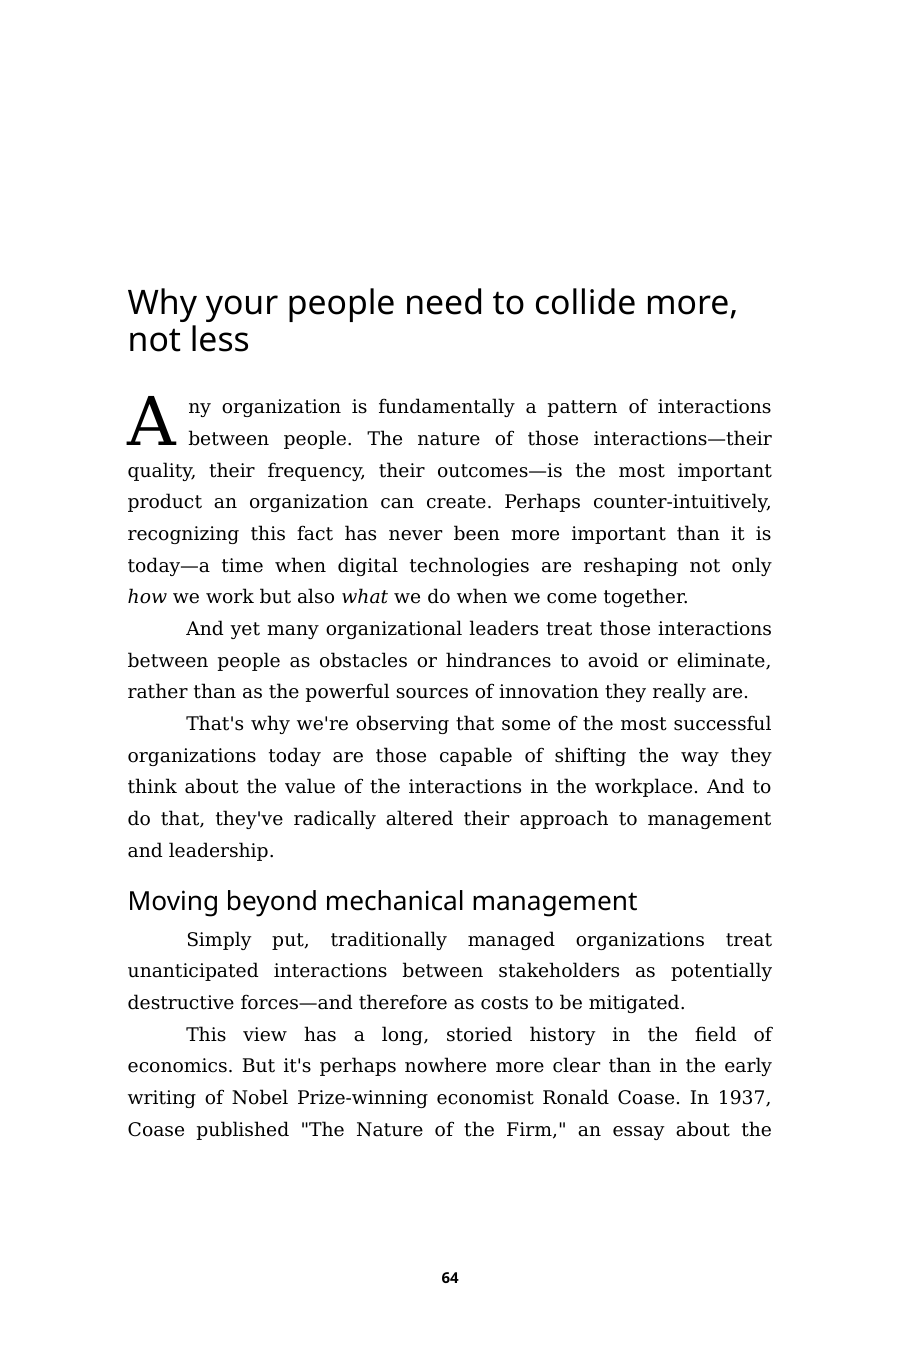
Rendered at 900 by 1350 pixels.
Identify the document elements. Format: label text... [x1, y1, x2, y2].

subtitle Why your people need to collide more, not less [127, 283, 772, 361]
text Any organization is fundamentally a pattern of interactions between people. The nature of those interactions—their quality, their frequency, their outcomes—is the most important product an organization can create. Perhaps counter-intuitively, recognizing this fact has never been more important than it is today—a time when digital technologies are reshaping not only how we work but also what we do when we come together. [127, 396, 772, 608]
text And yet many organizational leaders treat those interactions between people as obstacles or hindrances to avoid or eliminate, rather than as the powerful sources of innovation they really are. [127, 618, 772, 703]
text This view has a long, storied history in the field of economics. But it's perhaps nowhere more clear than in the early writing of Nobel Prize-winning economist Ronald Coase. In 1937, Coase published "The Nature of the Firm," an essay about the [127, 1024, 772, 1141]
text Simply put, traditionally managed organizations treat unanticipated interactions between stakeholders as potentially destructive forces—and therefore as costs to be mitigated. [127, 929, 772, 1014]
subtitle Moving beyond mechanical management [127, 886, 772, 916]
text That's why we're observing that some of the most successful organizations today are those capable of shifting the way they think about the value of the interactions in the workplace. And to do that, they've radically altered their approach to management and leadership. [127, 713, 772, 862]
